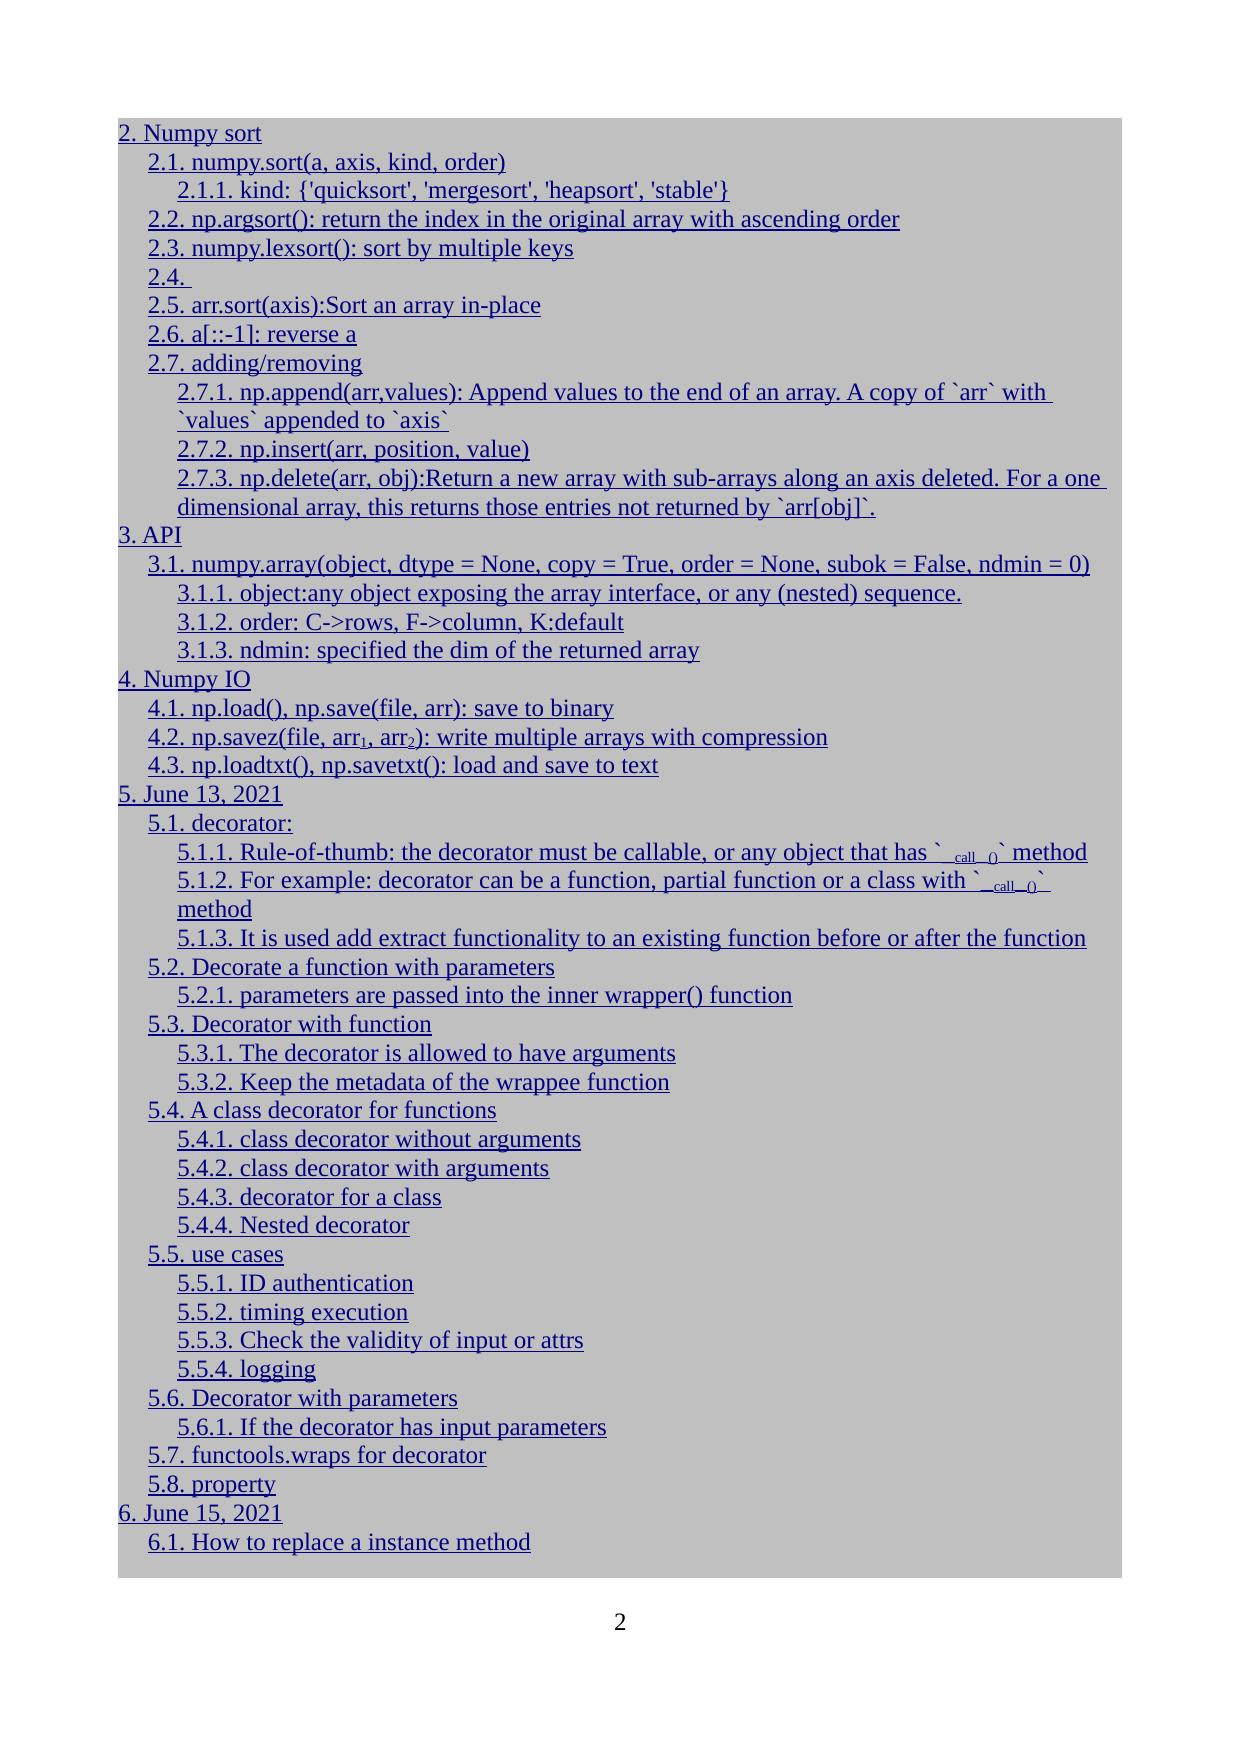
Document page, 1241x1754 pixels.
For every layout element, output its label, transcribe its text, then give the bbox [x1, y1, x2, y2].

text 5.1.1. Rule-of-thumb: the decorator must be callable, or any object that has `_call_()` method [177, 837, 1122, 866]
text 2.4. [148, 262, 1122, 291]
text 5.4.2. class decorator with arguments [177, 1153, 1122, 1182]
text 2.1.1. kind: {'quicksort', 'mergesort', 'heapsort', 'stable'} [177, 176, 1122, 204]
text 6.1. How to replace a instance method [148, 1527, 1122, 1556]
text 2.7. adding/removing [148, 348, 1122, 377]
text 5.5.3. Check the validity of input or attrs [177, 1326, 1122, 1354]
text 2.7.2. np.insert(arr, position, value) [177, 434, 1122, 463]
text 4.3. np.loadtxt(), np.savetxt(): load and save to text [148, 751, 1122, 779]
text 5.4.4. Nested decorator [177, 1211, 1122, 1239]
text 5.4.1. class decorator without arguments [177, 1124, 1122, 1153]
text 5.8. property [148, 1469, 1122, 1498]
text 3.1.2. order: C->rows, F->column, K:default [177, 607, 1122, 636]
text 4.2. np.savez(file, arr1, arr2): write multiple arrays with compression [148, 722, 1122, 751]
text 2. Numpy sort [118, 118, 1122, 147]
text 5.5.4. logging [177, 1354, 1122, 1383]
text 2.3. numpy.lexsort(): sort by multiple keys [148, 233, 1122, 262]
text 2.1. numpy.sort(a, axis, kind, order) [148, 147, 1122, 176]
text 2.5. arr.sort(axis):Sort an array in-place [148, 291, 1122, 319]
text 5.3. Decorator with function [148, 1009, 1122, 1038]
text 5.7. functools.wraps for decorator [148, 1441, 1122, 1469]
text 5.5.2. timing execution [177, 1297, 1122, 1326]
text 5.1.3. It is used add extract functionality to an existing function before or after the function [177, 923, 1122, 952]
text 5.6.1. If the decorator has input parameters [177, 1412, 1122, 1441]
text 2.7.1. np.append(arr,values): Append values to the end of an array. A copy of `arr` with `values` appended to `axis` [177, 377, 1122, 434]
text 3.1.3. ndmin: specified the dim of the returned array [177, 636, 1122, 664]
text 5.5. use cases [148, 1239, 1122, 1268]
text 2.6. a[::-1]: reverse a [148, 319, 1122, 348]
text 5.5.1. ID authentication [177, 1268, 1122, 1297]
text 2.2. np.argsort(): return the index in the original array with ascending order [148, 204, 1122, 233]
text 5.1.2. For example: decorator can be a function, partial function or a class with `_call_()` method [177, 866, 1122, 923]
text 5.4. A class decorator for functions [148, 1096, 1122, 1124]
text 5.4.3. decorator for a class [177, 1182, 1122, 1211]
text 5.3.2. Keep the metadata of the wrappee function [177, 1067, 1122, 1096]
text 5.1. decorator: [148, 808, 1122, 837]
text 5. June 13, 2021 [118, 779, 1122, 808]
text 4. Numpy IO [118, 664, 1122, 693]
text 6. June 15, 2021 [118, 1498, 1122, 1527]
text 3.1. numpy.array(object, dtype = None, copy = True, order = None, subok = False, ndmin = 0) [148, 549, 1122, 578]
text 5.3.1. The decorator is allowed to have arguments [177, 1038, 1122, 1067]
text 3.1.1. object:any object exposing the array interface, or any (nested) sequence. [177, 578, 1122, 607]
text 2.7.3. np.delete(arr, obj):Return a new array with sub-arrays along an axis deleted. For a one dimensional array, this returns those entries not returned by `arr[obj]`. [177, 463, 1122, 521]
text 4.1. np.load(), np.save(file, arr): save to binary [148, 693, 1122, 722]
text 5.2. Decorate a function with parameters [148, 952, 1122, 981]
text 5.2.1. parameters are passed into the inner wrapper() function [177, 981, 1122, 1009]
text 5.6. Decorator with parameters [148, 1383, 1122, 1412]
text 3. API [118, 521, 1122, 549]
